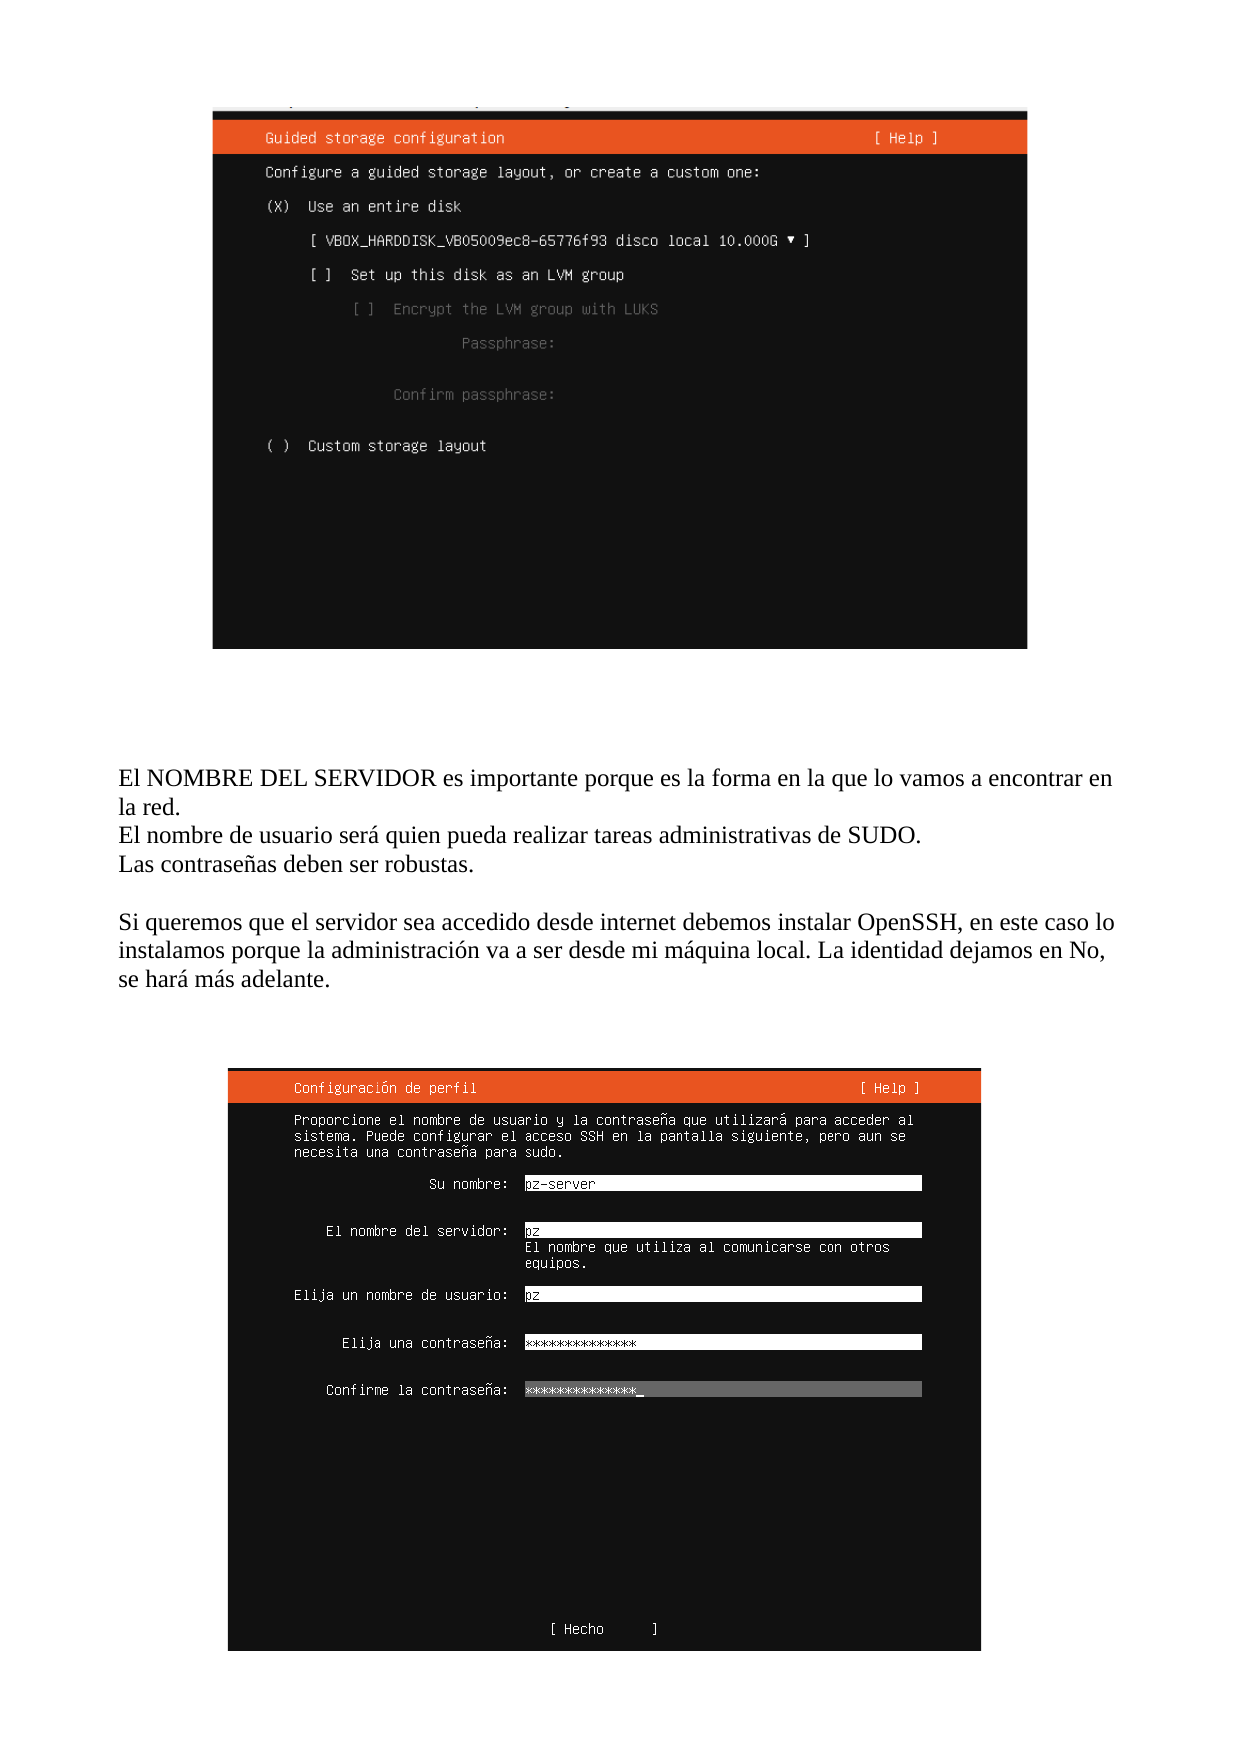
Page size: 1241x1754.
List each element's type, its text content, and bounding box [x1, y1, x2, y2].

picture [212, 107, 1028, 649]
text El NOMBRE DEL SERVIDOR es importante porque es la forma en la que lo vamos a encontrar en la red. [118, 763, 1122, 821]
picture [227, 1068, 982, 1651]
text Si queremos que el servidor sea accedido desde internet debemos instalar OpenSSH, en este caso lo instalamos porque la administración va a ser desde mi máquina local. La identidad dejamos en No, se hará más adelante. [118, 907, 1122, 993]
text El nombre de usuario será quien pueda realizar tareas administrativas de SUDO. [118, 821, 1122, 849]
text Las contraseñas deben ser robustas. [118, 849, 1122, 878]
